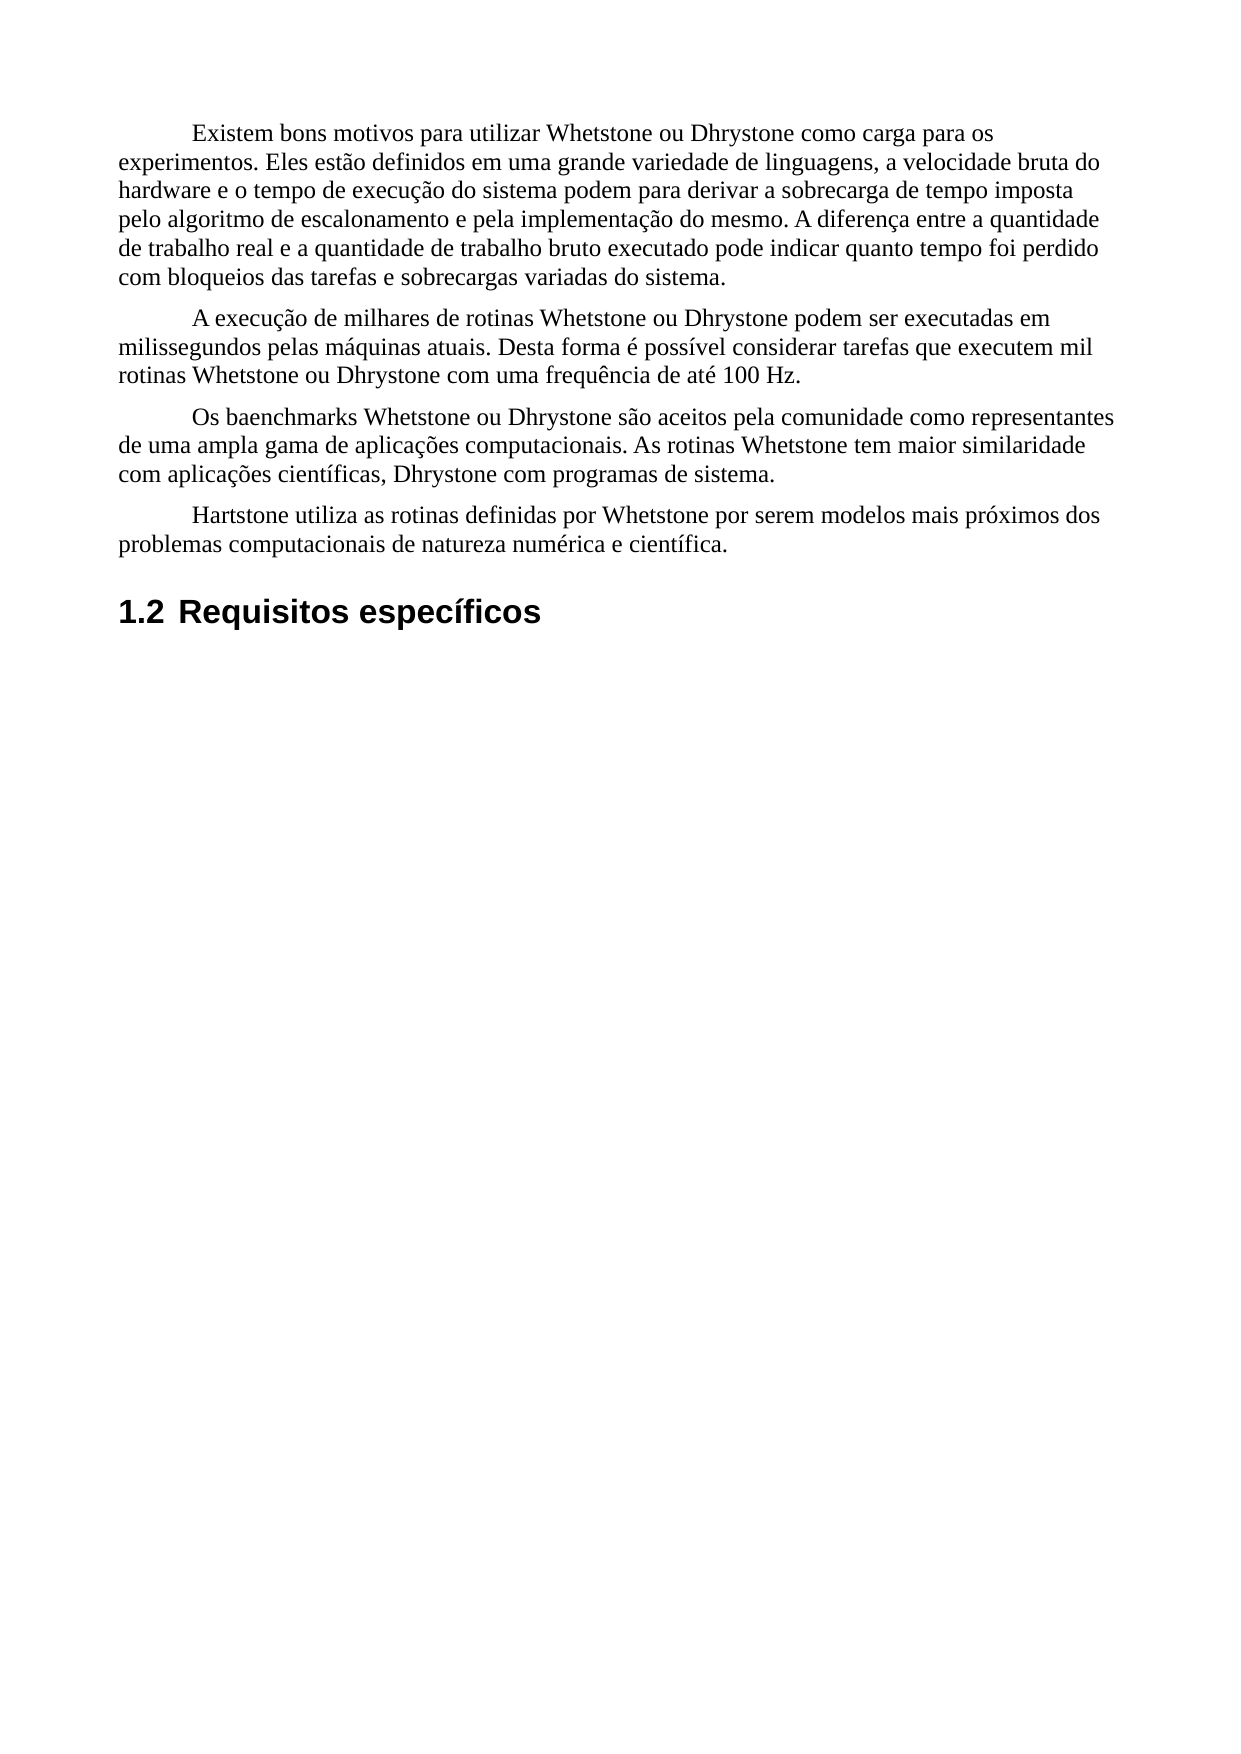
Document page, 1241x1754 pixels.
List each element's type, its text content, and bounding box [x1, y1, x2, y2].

text A execução de milhares de rotinas Whetstone ou Dhrystone podem ser executadas em milissegundos pelas máquinas atuais. Desta forma é possível considerar tarefas que executem mil rotinas Whetstone ou Dhrystone com uma frequência de até 100 Hz. [118, 303, 1122, 389]
text Os baenchmarks Whetstone ou Dhrystone são aceitos pela comunidade como representantes de uma ampla gama de aplicações computacionais. As rotinas Whetstone tem maior similaridade com aplicações científicas, Dhrystone com programas de sistema. [118, 402, 1122, 488]
text Hartstone utiliza as rotinas definidas por Whetstone por serem modelos mais próximos dos problemas computacionais de natureza numérica e científica. [118, 501, 1122, 558]
text Existem bons motivos para utilizar Whetstone ou Dhrystone como carga para os experimentos. Eles estão definidos em uma grande variedade de linguagens, a velocidade bruta do hardware e o tempo de execução do sistema podem para derivar a sobrecarga de tempo imposta pelo algoritmo de escalonamento e pela implementação do mesmo. A diferença entre a quantidade de trabalho real e a quantidade de trabalho bruto executado pode indicar quanto tempo foi perdido com bloqueios das tarefas e sobrecargas variadas do sistema. [118, 118, 1122, 291]
subtitle Requisitos específicos [118, 591, 1122, 630]
